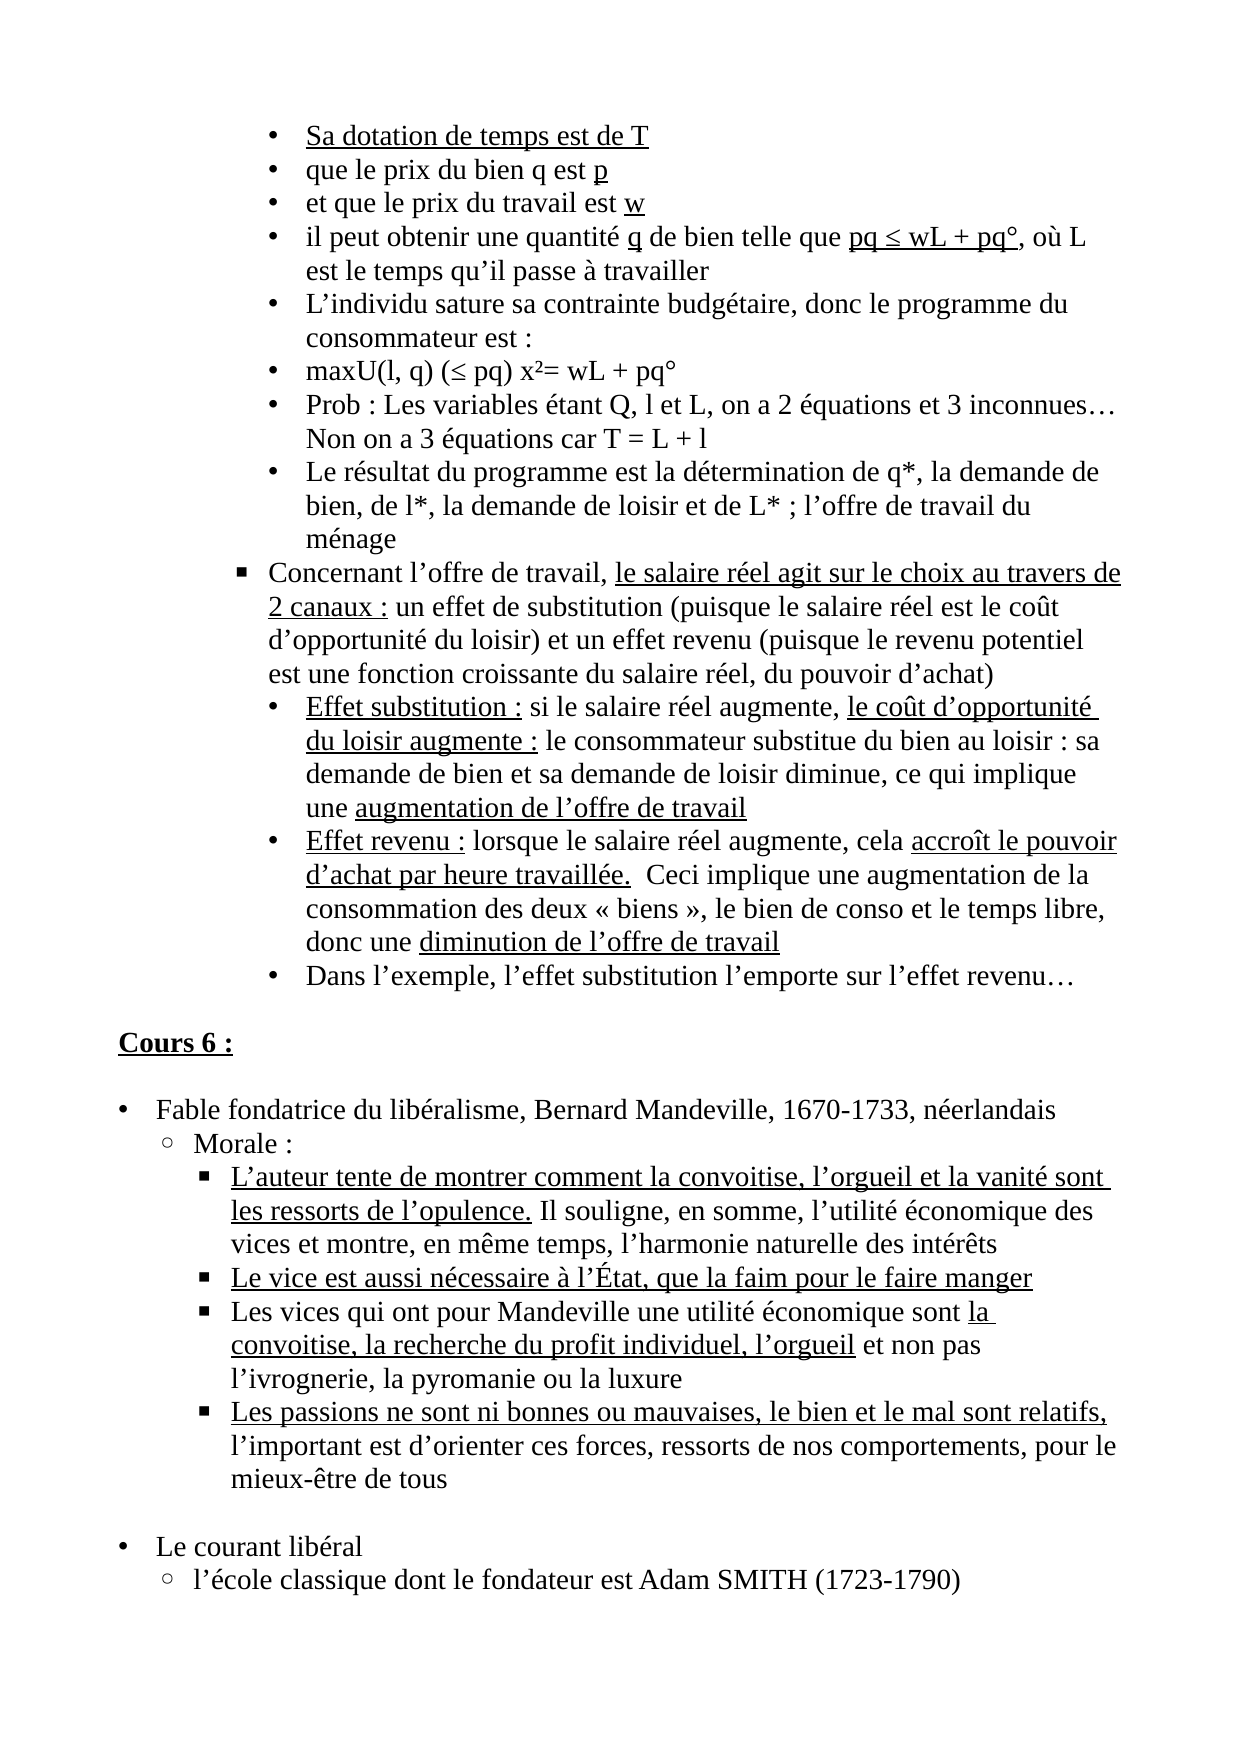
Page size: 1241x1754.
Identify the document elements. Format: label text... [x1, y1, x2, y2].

list Le résultat du programme est la détermination de q*, la demande de bien, de l*, la demande de loisir et de L* ; l’offre de travail du ménage [268, 454, 1122, 555]
list L’auteur tente de montrer comment la convoitise, l’orgueil et la vanité sont les ressorts de l’opulence. Il souligne, en somme, l’utilité économique des vices et montre, en même temps, l’harmonie naturelle des intérêts [193, 1159, 1122, 1260]
list l’école classique dont le fondateur est Adam SMITH (1723-1790) [156, 1562, 1122, 1596]
list maxU(l, q) (≤ pq) x²= wL + pq° [268, 353, 1122, 387]
list il peut obtenir une quantité q de bien telle que pq ≤ wL + pq°, où L est le temps qu’il passe à travailler [268, 219, 1122, 286]
list Prob : Les variables étant Q, l et L, on a 2 équations et 3 inconnues… Non on a 3 équations car T = L + l [268, 387, 1122, 454]
list Morale : [156, 1126, 1122, 1159]
list Les vices qui ont pour Mandeville une utilité économique sont la convoitise, la recherche du profit individuel, l’orgueil et non pas l’ivrognerie, la pyromanie ou la luxure [193, 1294, 1122, 1394]
list L’individu sature sa contrainte budgétaire, donc le programme du consommateur est : [268, 286, 1122, 353]
list Fable fondatrice du libéralisme, Bernard Mandeville, 1670-1733, néerlandais [118, 1092, 1122, 1126]
list Effet substitution : si le salaire réel augmente, le coût d’opportunité du loisir augmente : le consommateur substitue du bien au loisir : sa demande de bien et sa demande de loisir diminue, ce qui implique une augmentation de l’offre de travail [268, 689, 1122, 823]
list Sa dotation de temps est de T [268, 118, 1122, 152]
list et que le prix du travail est w [268, 185, 1122, 219]
list Les passions ne sont ni bonnes ou mauvaises, le bien et le mal sont relatifs, l’important est d’orienter ces forces, ressorts de nos comportements, pour le mieux-être de tous [193, 1394, 1122, 1495]
list Le vice est aussi nécessaire à l’État, que la faim pour le faire manger [193, 1260, 1122, 1294]
text Cours 6 : [118, 1025, 1122, 1058]
list Le courant libéral [118, 1529, 1122, 1562]
list Dans l’exemple, l’effet substitution l’emporte sur l’effet revenu… [268, 958, 1122, 991]
list Concernant l’offre de travail, le salaire réel agit sur le choix au travers de 2 canaux : un effet de substitution (puisque le salaire réel est le coût d’opportunité du loisir) et un effet revenu (puisque le revenu potentiel est une fonction croissante du salaire réel, du pouvoir d’achat) [231, 555, 1122, 689]
list que le prix du bien q est p [268, 152, 1122, 185]
list Effet revenu : lorsque le salaire réel augmente, cela accroît le pouvoir d’achat par heure travaillée. Ceci implique une augmentation de la consommation des deux « biens », le bien de conso et le temps libre, donc une diminution de l’offre de travail [268, 823, 1122, 958]
